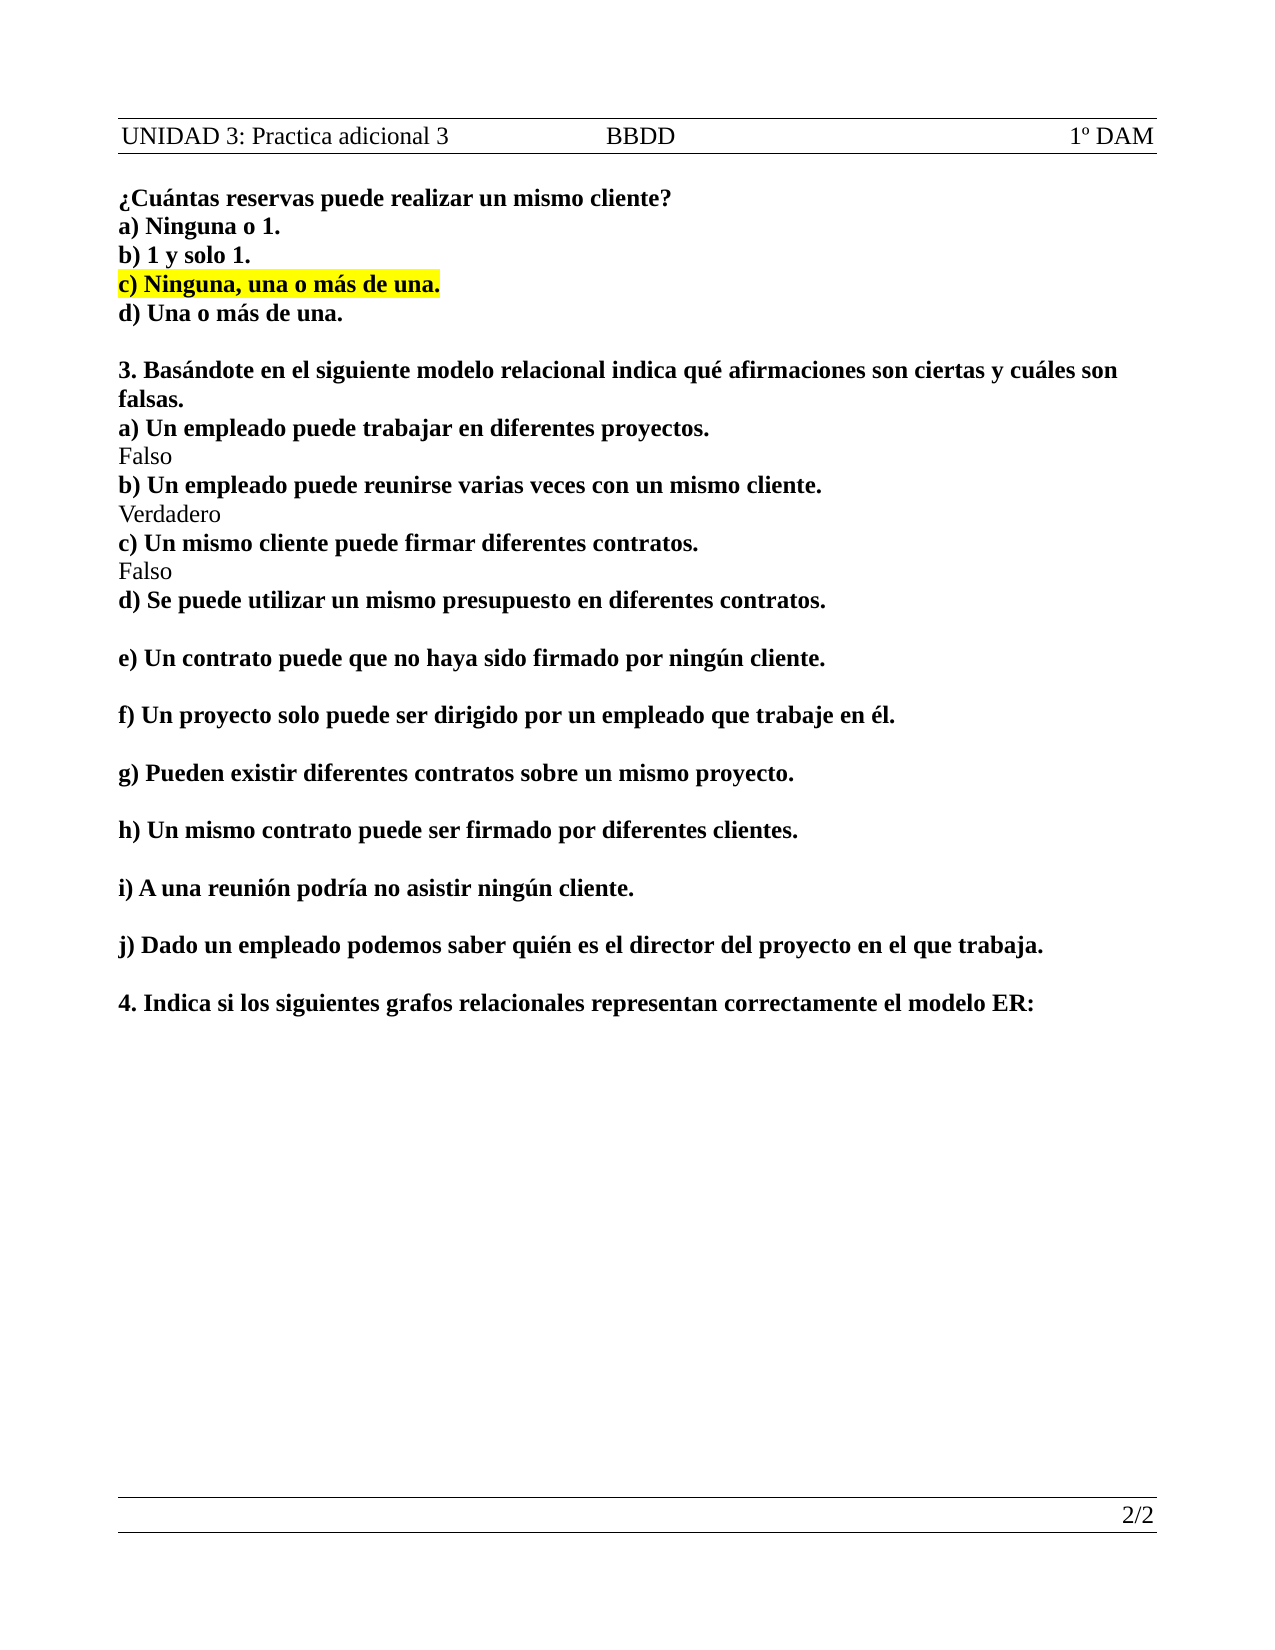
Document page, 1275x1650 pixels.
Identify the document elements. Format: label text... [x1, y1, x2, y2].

text Verdadero [118, 499, 1157, 528]
text h) Un mismo contrato puede ser firmado por diferentes clientes. [118, 815, 1157, 844]
text d) Una o más de una. [118, 298, 1157, 326]
text falsas. [118, 384, 1157, 413]
text g) Pueden existir diferentes contratos sobre un mismo proyecto. [118, 758, 1157, 786]
text Falso [118, 556, 1157, 585]
text c) Ninguna, una o más de una. [118, 269, 1157, 298]
text i) A una reunión podría no asistir ningún cliente. [118, 873, 1157, 901]
text a) Un empleado puede trabajar en diferentes proyectos. [118, 413, 1157, 441]
text a) Ninguna o 1. [118, 211, 1157, 240]
text ¿Cuántas reservas puede realizar un mismo cliente? [118, 183, 1157, 211]
text Falso [118, 441, 1157, 470]
text b) Un empleado puede reunirse varias veces con un mismo cliente. [118, 470, 1157, 499]
text c) Un mismo cliente puede firmar diferentes contratos. [118, 528, 1157, 556]
text 3. Basándote en el siguiente modelo relacional indica qué afirmaciones son ciertas y cuáles son [118, 355, 1157, 384]
text e) Un contrato puede que no haya sido firmado por ningún cliente. [118, 643, 1157, 671]
text d) Se puede utilizar un mismo presupuesto en diferentes contratos. [118, 585, 1157, 614]
text j) Dado un empleado podemos saber quién es el director del proyecto en el que trabaja. [118, 930, 1157, 959]
text b) 1 y solo 1. [118, 240, 1157, 269]
text f) Un proyecto solo puede ser dirigido por un empleado que trabaje en él. [118, 700, 1157, 729]
text 4. Indica si los siguientes grafos relacionales representan correctamente el modelo ER: [118, 988, 1157, 1016]
